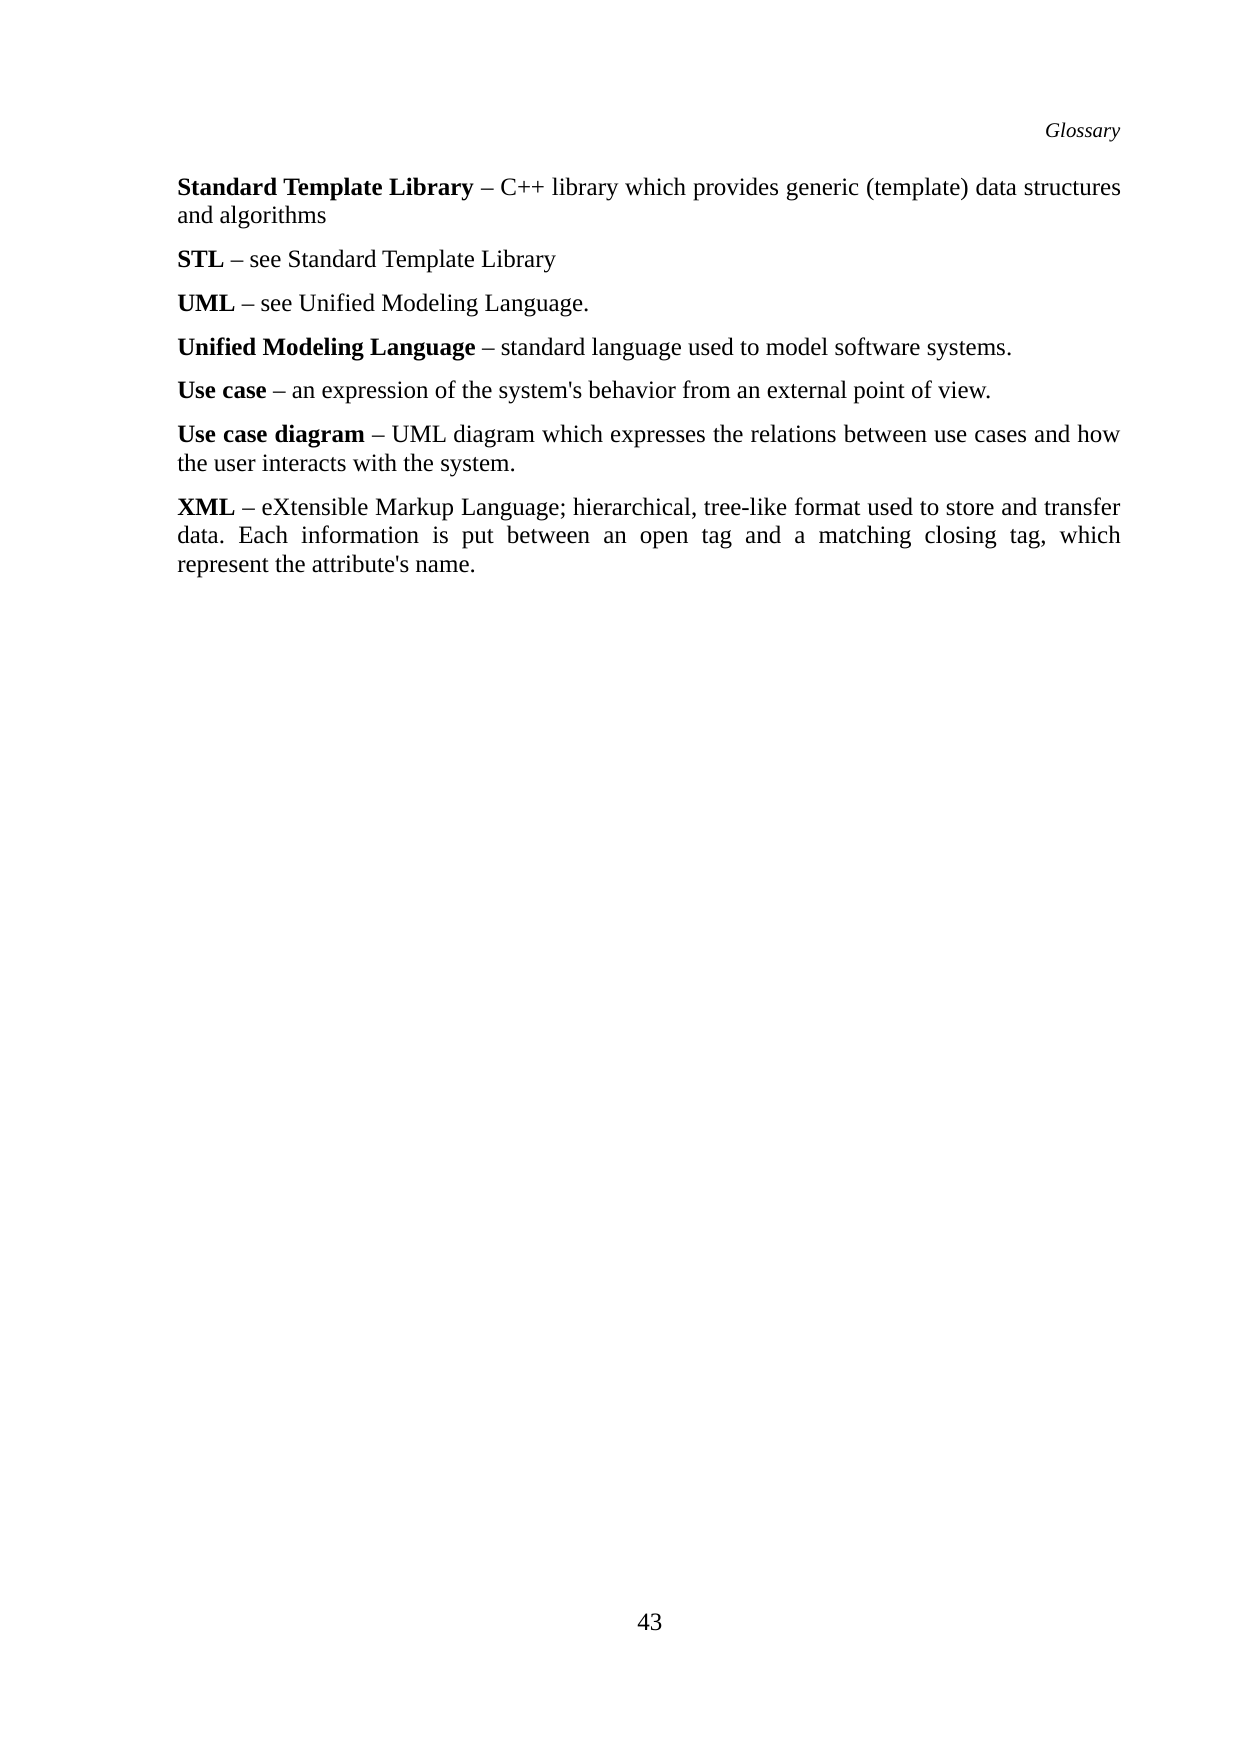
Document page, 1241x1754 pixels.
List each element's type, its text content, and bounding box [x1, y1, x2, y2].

text STL – see Standard Template Library [177, 244, 1122, 273]
text XML – eXtensible Markup Language; hierarchical, tree-like format used to store and transfer data. Each information is put between an open tag and a matching closing tag, which represent the attribute's name. [177, 492, 1122, 578]
text Use case – an expression of the system's behavior from an external point of view. [177, 375, 1122, 404]
text Unified Modeling Language – standard language used to model software systems. [177, 332, 1122, 360]
text Standard Template Library – C++ library which provides generic (template) data structures and algorithms [177, 172, 1122, 229]
text UML – see Unified Modeling Language. [177, 288, 1122, 317]
text Use case diagram – UML diagram which expresses the relations between use cases and how the user interacts with the system. [177, 419, 1122, 477]
